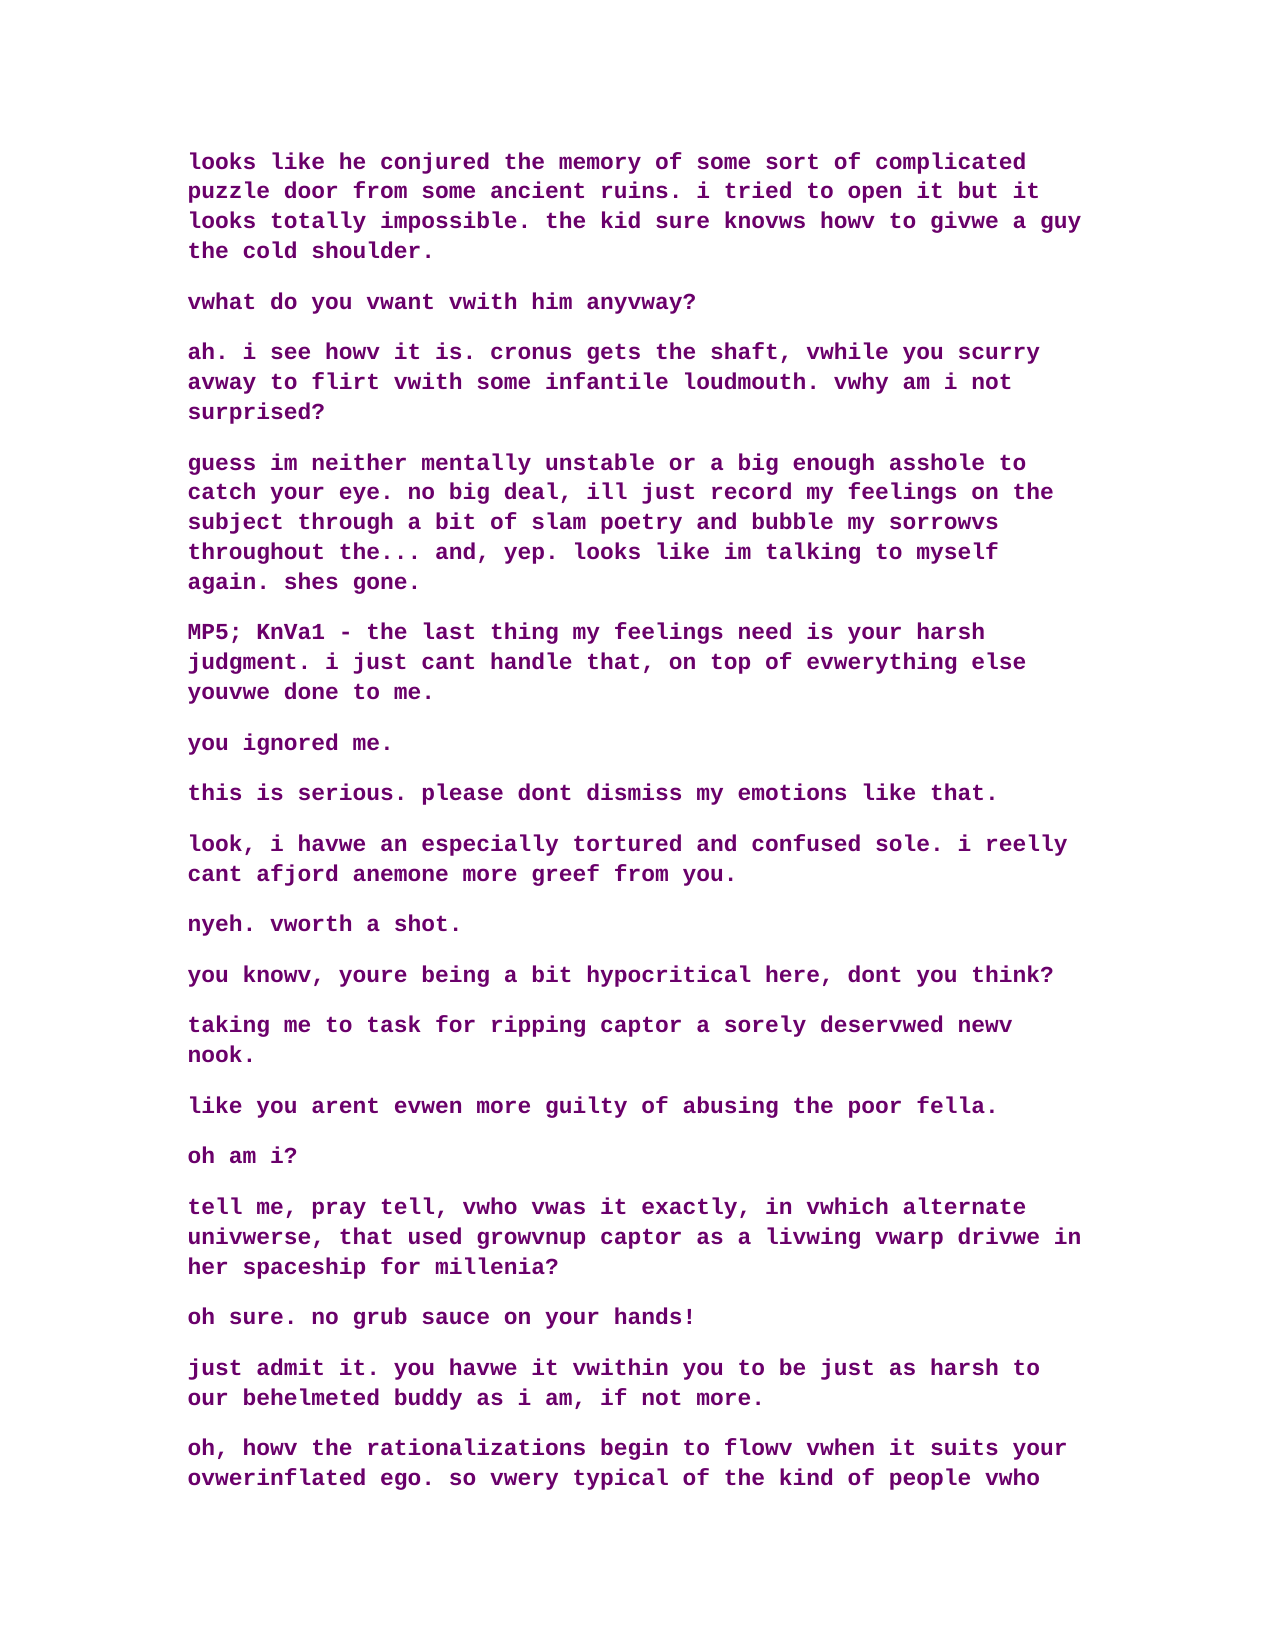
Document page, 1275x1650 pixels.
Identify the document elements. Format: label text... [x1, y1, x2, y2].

text nyeh. vworth a shot. [187, 912, 1087, 938]
text you knowv, youre being a bit hypocritical here, dont you think? [187, 963, 1087, 989]
text ah. i see howv it is. cronus gets the shaft, vwhile you scurry avway to flirt vwith some infantile loudmouth. vwhy am i not surprised? [187, 341, 1087, 426]
text MP5; KnVa1 - the last thing my feelings need is your harsh judgment. i just cant handle that, on top of evwerything else youvwe done to me. [187, 621, 1087, 706]
text oh sure. no grub sauce on your hands! [187, 1306, 1087, 1332]
text vwhat do you vwant vwith him anyvway? [187, 290, 1087, 316]
text looks like he conjured the memory of some sort of complicated puzzle door from some ancient ruins. i tried to open it but it looks totally impossible. the kid sure knovws howv to givwe a guy the cold shoulder. [187, 150, 1087, 265]
text look, i havwe an especially tortured and confused sole. i reelly cant afjord anemone more greef from you. [187, 832, 1087, 888]
text taking me to task for ripping captor a sorely deservwed newv nook. [187, 1014, 1087, 1069]
text oh am i? [187, 1145, 1087, 1171]
text this is serious. please dont dismiss my emotions like that. [187, 781, 1087, 807]
text like you arent evwen more guilty of abusing the poor fella. [187, 1094, 1087, 1120]
text tell me, pray tell, vwho vwas it exactly, in vwhich alternate univwerse, that used growvnup captor as a livwing vwarp drivwe in her spaceship for millenia? [187, 1195, 1087, 1281]
text guess im neither mentally unstable or a big enough asshole to catch your eye. no big deal, ill just record my feelings on the subject through a bit of slam poetry and bubble my sorrowvs throughout the... and, yep. looks like im talking to myself again. shes gone. [187, 451, 1087, 596]
text just admit it. you havwe it vwithin you to be just as harsh to our behelmeted buddy as i am, if not more. [187, 1356, 1087, 1412]
text oh, howv the rationalizations begin to flowv vwhen it suits your ovwerinflated ego. so vwery typical of the kind of people vwho [187, 1437, 1087, 1492]
text you ignored me. [187, 731, 1087, 757]
